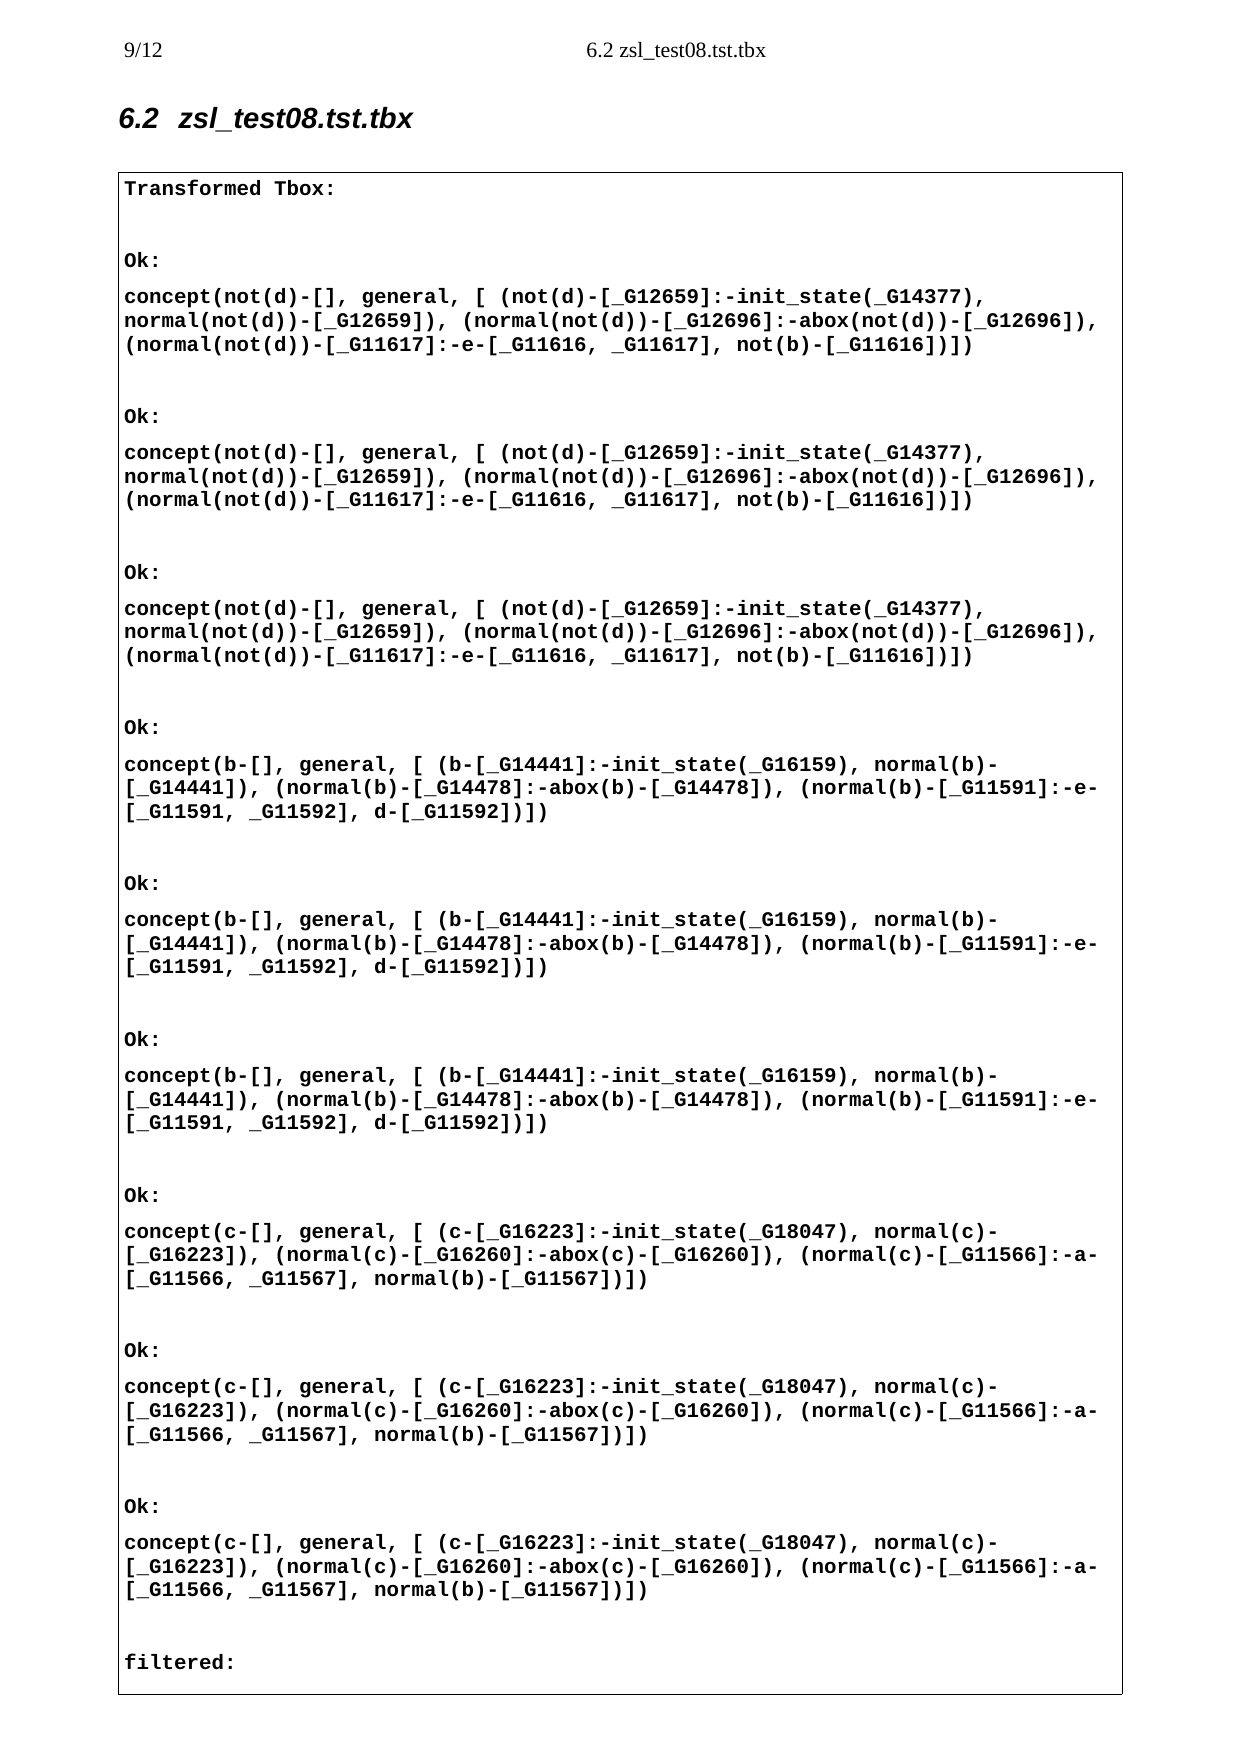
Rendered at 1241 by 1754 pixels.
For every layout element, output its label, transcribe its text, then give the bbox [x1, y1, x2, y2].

table_header Transformed Tbox: Ok: concept(not(d)-[], general, [ (not(d)-[_G12659]:-init_state(_G14377), normal(not(d))-[_G12659]), (normal(not(d))-[_G12696]:-abox(not(d))-[_G12696]), (normal(not(d))-[_G11617]:-e-[_G11616, _G11617], not(b)-[_G11616])]) Ok: concept(not(d)-[], general, [ (not(d)-[_G12659]:-init_state(_G14377), normal(not(d))-[_G12659]), (normal(not(d))-[_G12696]:-abox(not(d))-[_G12696]), (normal(not(d))-[_G11617]:-e-[_G11616, _G11617], not(b)-[_G11616])]) Ok: concept(not(d)-[], general, [ (not(d)-[_G12659]:-init_state(_G14377), normal(not(d))-[_G12659]), (normal(not(d))-[_G12696]:-abox(not(d))-[_G12696]), (normal(not(d))-[_G11617]:-e-[_G11616, _G11617], not(b)-[_G11616])]) Ok: concept(b-[], general, [ (b-[_G14441]:-init_state(_G16159), normal(b)-[_G14441]), (normal(b)-[_G14478]:-abox(b)-[_G14478]), (normal(b)-[_G11591]:-e-[_G11591, _G11592], d-[_G11592])]) Ok: concept(b-[], general, [ (b-[_G14441]:-init_state(_G16159), normal(b)-[_G14441]), (normal(b)-[_G14478]:-abox(b)-[_G14478]), (normal(b)-[_G11591]:-e-[_G11591, _G11592], d-[_G11592])]) Ok: concept(b-[], general, [ (b-[_G14441]:-init_state(_G16159), normal(b)-[_G14441]), (normal(b)-[_G14478]:-abox(b)-[_G14478]), (normal(b)-[_G11591]:-e-[_G11591, _G11592], d-[_G11592])]) Ok: concept(c-[], general, [ (c-[_G16223]:-init_state(_G18047), normal(c)-[_G16223]), (normal(c)-[_G16260]:-abox(c)-[_G16260]), (normal(c)-[_G11566]:-a-[_G11566, _G11567], normal(b)-[_G11567])]) Ok: concept(c-[], general, [ (c-[_G16223]:-init_state(_G18047), normal(c)-[_G16223]), (normal(c)-[_G16260]:-abox(c)-[_G16260]), (normal(c)-[_G11566]:-a-[_G11566, _G11567], normal(b)-[_G11567])]) Ok: concept(c-[], general, [ (c-[_G16223]:-init_state(_G18047), normal(c)-[_G16223]), (normal(c)-[_G16260]:-abox(c)-[_G16260]), (normal(c)-[_G11566]:-a-[_G11566, _G11567], normal(b)-[_G11567])]) filtered: [119, 173, 1122, 1694]
subtitle zsl_test08.tst.tbx [118, 101, 1122, 134]
